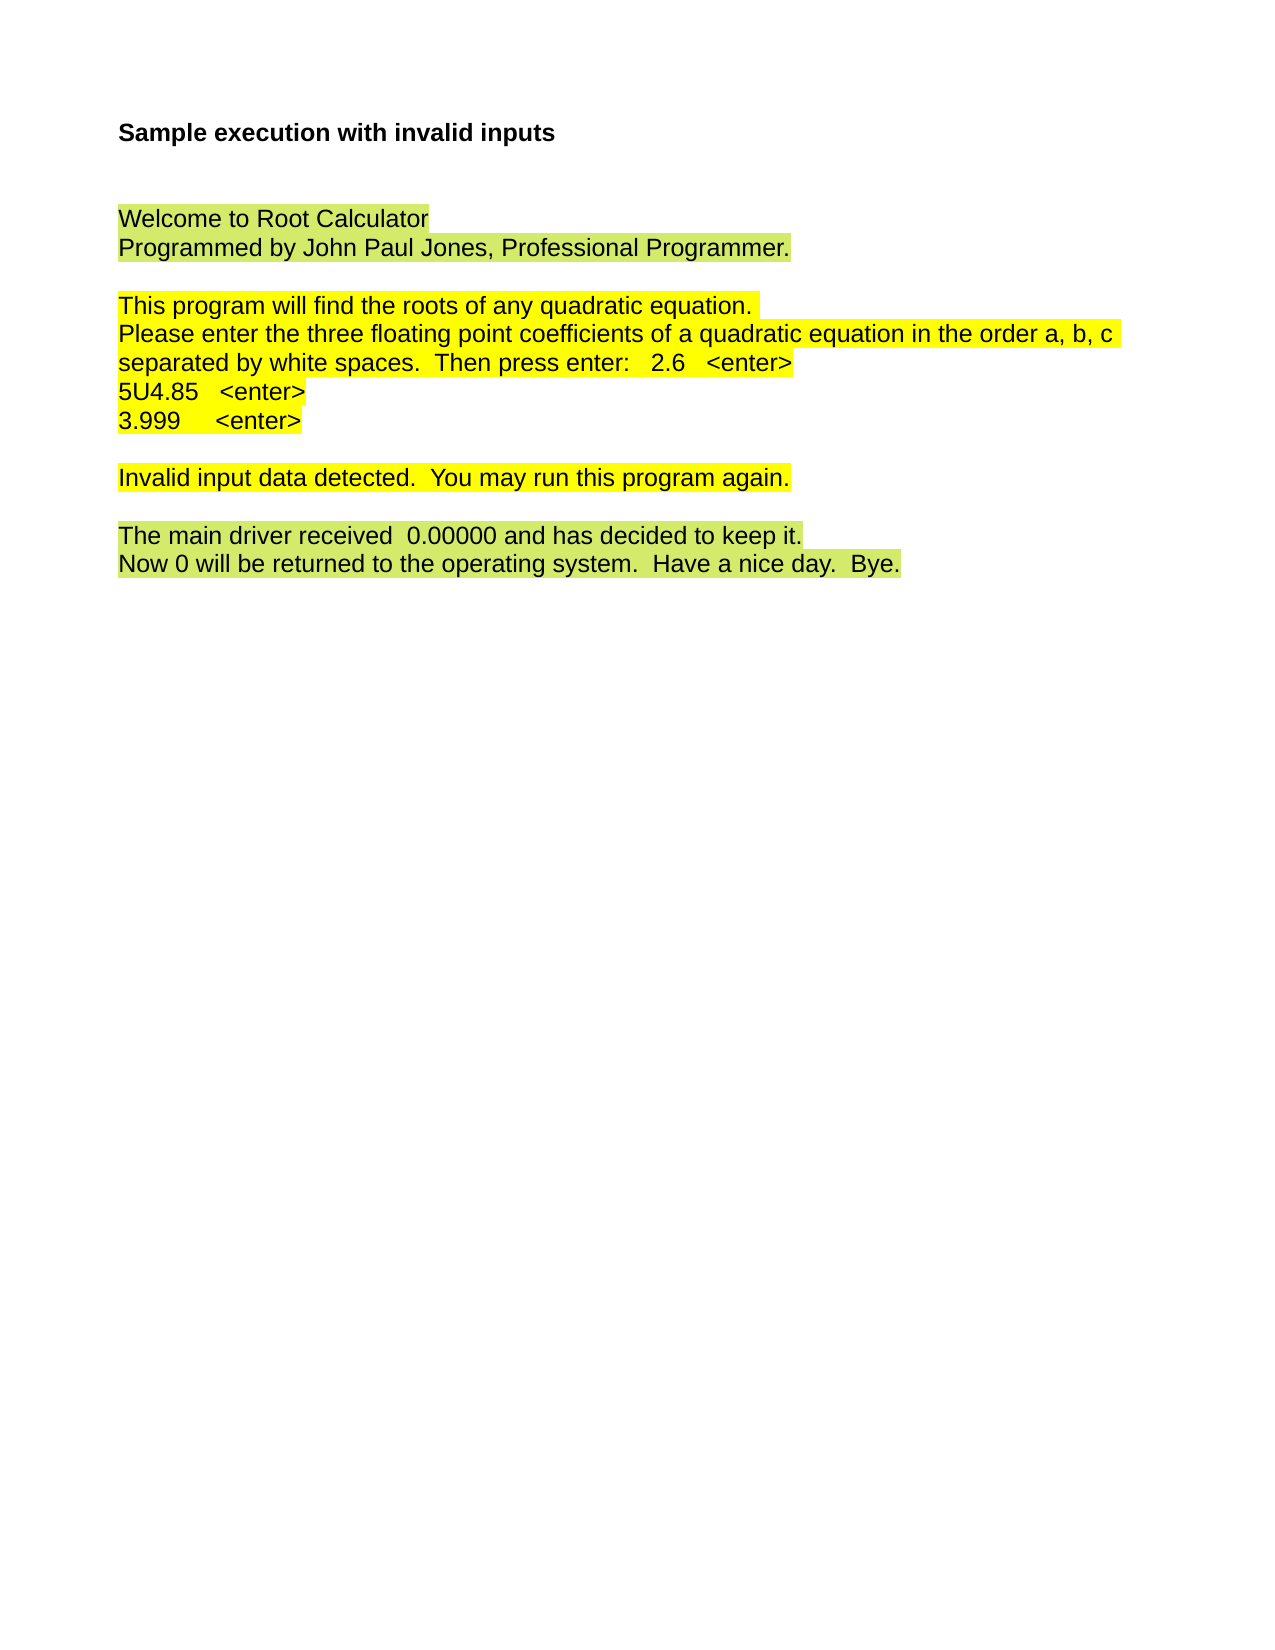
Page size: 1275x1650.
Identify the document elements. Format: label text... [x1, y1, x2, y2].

text 3.999 <enter> [118, 406, 1157, 434]
text 5U4.85 <enter> [118, 377, 1157, 406]
text The main driver received 0.00000 and has decided to keep it. [118, 521, 1157, 549]
text Please enter the three floating point coefficients of a quadratic equation in the order a, b, c separated by white spaces. Then press enter: 2.6 <enter> [118, 319, 1157, 377]
text Sample execution with invalid inputs [118, 118, 1157, 147]
text Programmed by John Paul Jones, Professional Programmer. [118, 233, 1157, 262]
text This program will find the roots of any quadratic equation. [118, 291, 1157, 319]
text Now 0 will be returned to the operating system. Have a nice day. Bye. [118, 549, 1157, 578]
text Invalid input data detected. You may run this program again. [118, 463, 1157, 492]
text Welcome to Root Calculator [118, 204, 1157, 233]
